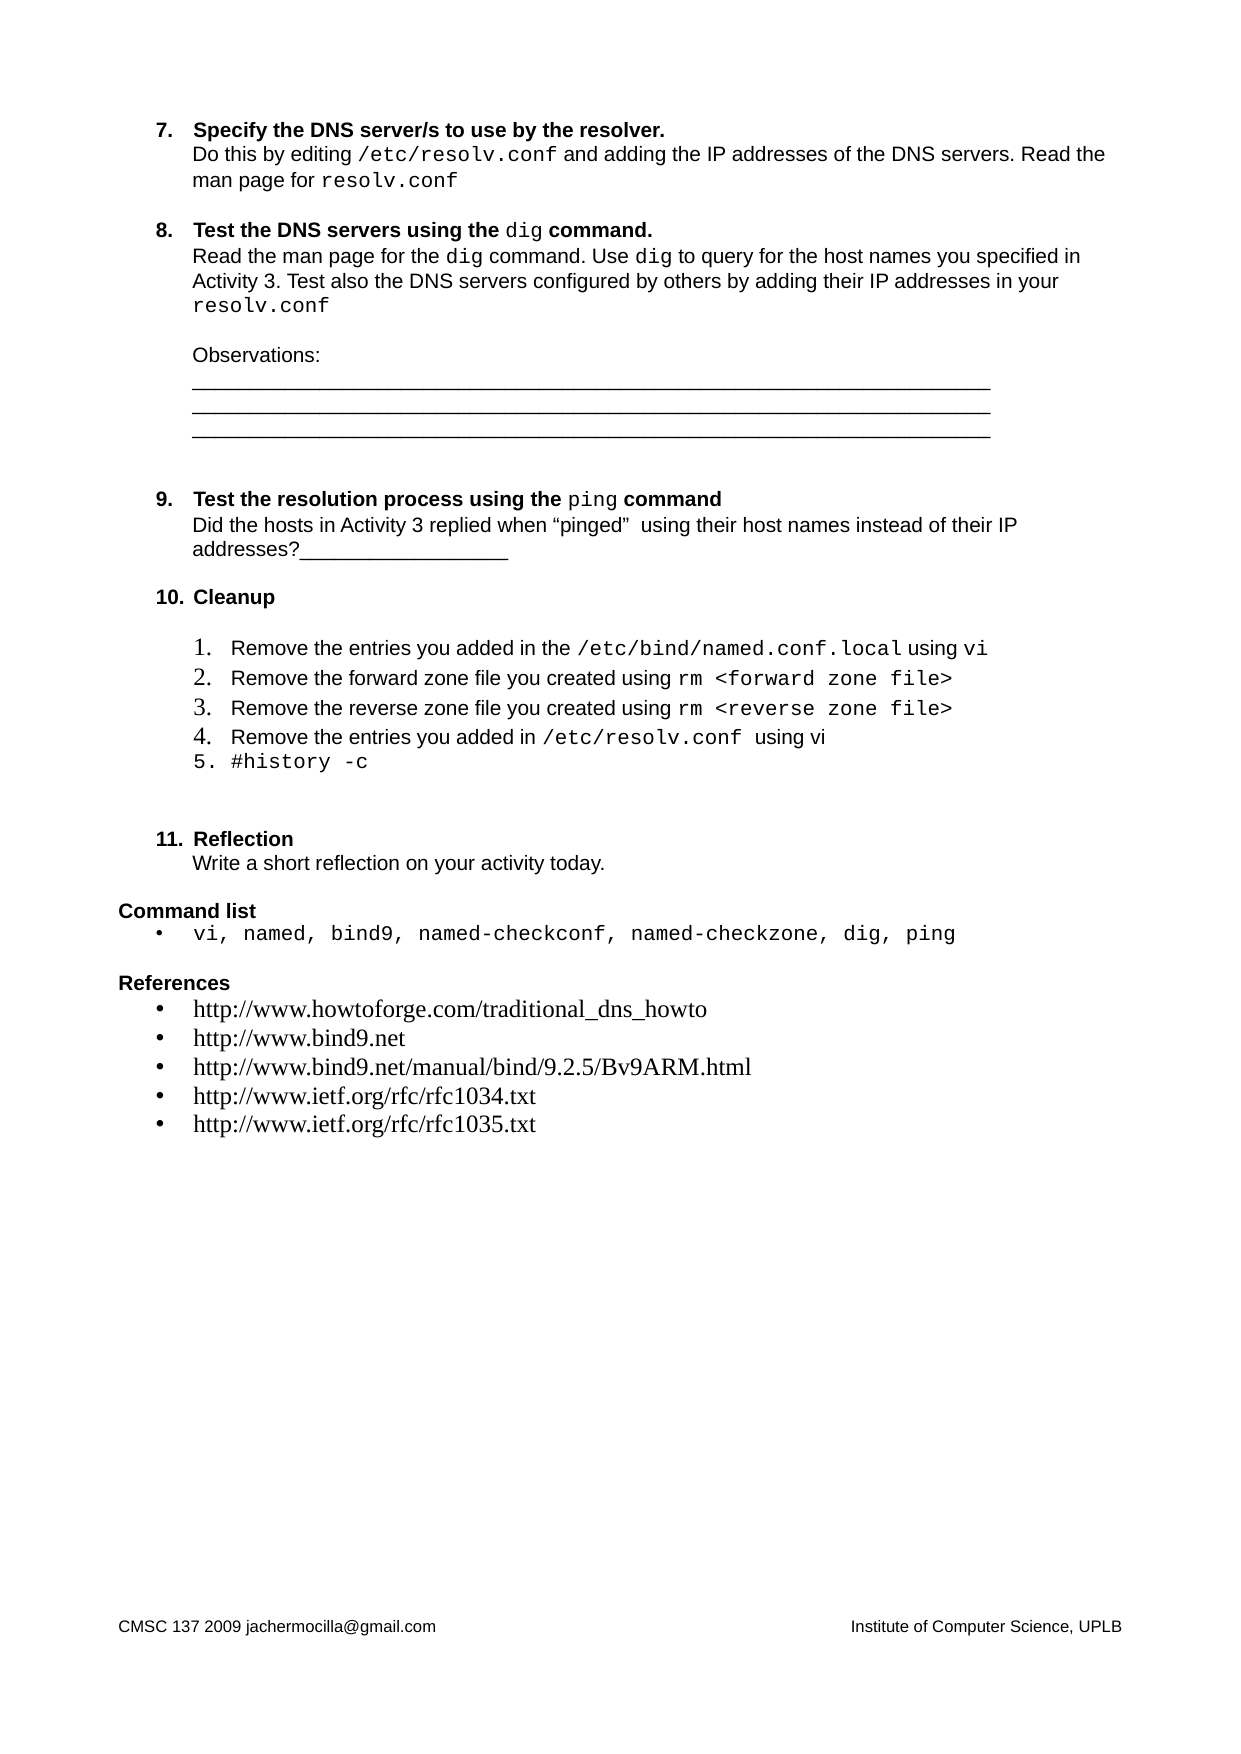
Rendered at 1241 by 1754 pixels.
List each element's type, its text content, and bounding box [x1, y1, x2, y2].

list #history -c [193, 751, 1122, 774]
list Specify the DNS server/s to use by the resolver. [156, 118, 1122, 142]
text Command list [118, 899, 1122, 923]
text Observations: [118, 343, 1122, 367]
text Write a short reflection on your activity today. [118, 851, 1122, 875]
list Remove the forward zone file you created using rm <forward zone file> [193, 662, 1122, 692]
text _____________________________________________________________________ [118, 367, 1122, 391]
text Read the man page for the dig command. Use dig to query for the host names you specified in Activity 3. Test also the DNS servers configured by others by adding their IP addresses in your resolv.conf [118, 243, 1122, 319]
list http://www.ietf.org/rfc/rfc1035.txt [156, 1109, 1122, 1138]
list Cleanup [156, 584, 1122, 608]
list Remove the entries you added in /etc/resolv.conf using vi [193, 721, 1122, 751]
list http://www.howtoforge.com/traditional_dns_howto [156, 994, 1122, 1023]
text Did the hosts in Activity 3 replied when “pinged” using their host names instead of their IP addresses?__________________ [118, 513, 1122, 561]
list http://www.bind9.net/manual/bind/9.2.5/Bv9ARM.html [156, 1052, 1122, 1081]
list Remove the reverse zone file you created using rm <reverse zone file> [193, 692, 1122, 721]
text _____________________________________________________________________ [118, 391, 1122, 415]
text References [118, 971, 1122, 994]
list Remove the entries you added in the /etc/bind/named.conf.local using vi [193, 632, 1122, 662]
list http://www.bind9.net [156, 1023, 1122, 1052]
list http://www.ietf.org/rfc/rfc1034.txt [156, 1081, 1122, 1109]
list Reflection [156, 827, 1122, 851]
text Do this by editing /etc/resolv.conf and adding the IP addresses of the DNS servers. Read the man page for resolv.conf [118, 142, 1122, 194]
text _____________________________________________________________________ [118, 415, 1122, 439]
list Test the DNS servers using the dig command. [156, 218, 1122, 243]
list Test the resolution process using the ping command [156, 487, 1122, 513]
list vi, named, bind9, named-checkconf, named-checkzone, dig, ping [156, 923, 1122, 947]
